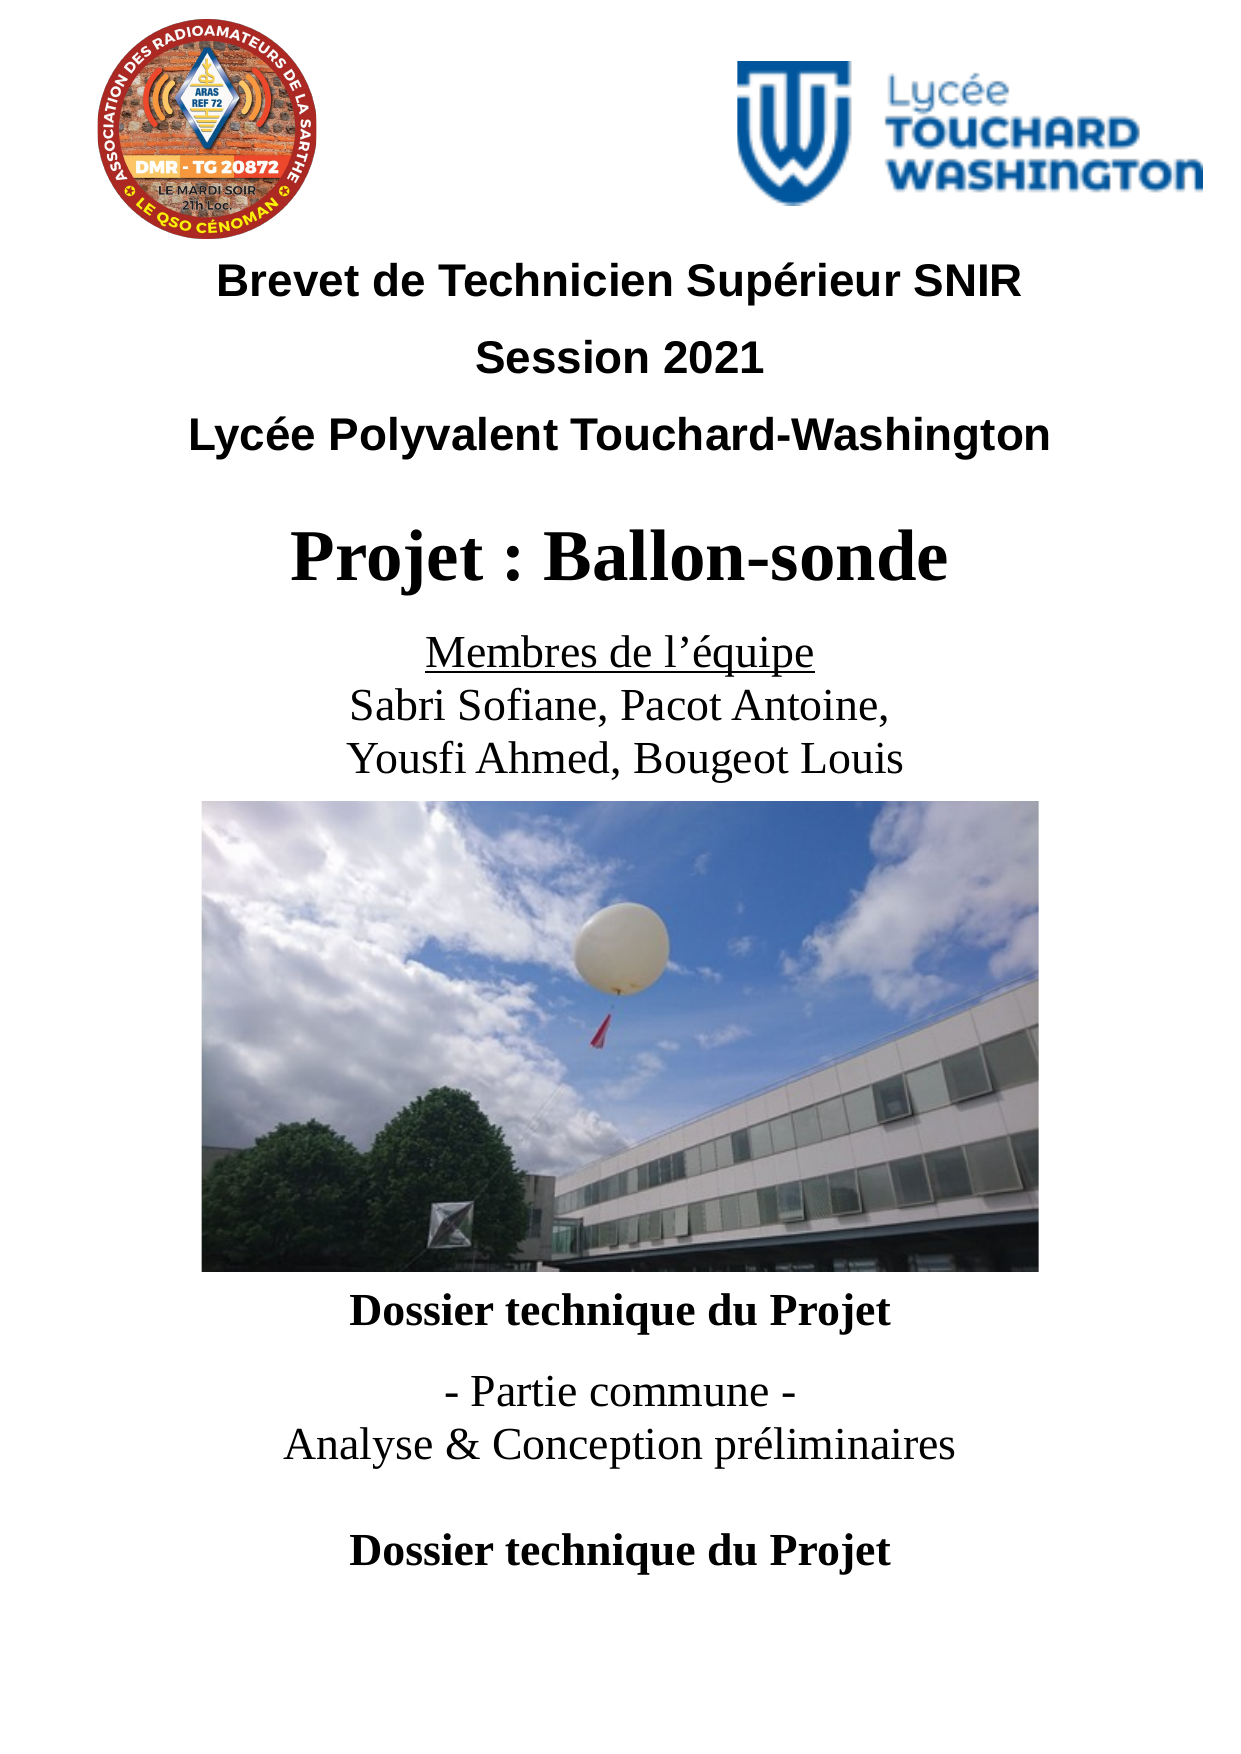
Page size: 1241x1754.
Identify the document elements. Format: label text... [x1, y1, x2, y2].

picture [97, 19, 317, 239]
text Dossier technique du Projet [118, 1282, 1122, 1335]
picture [737, 61, 1203, 206]
text Dossier technique du Projet [118, 1522, 1122, 1575]
text Analyse & Conception préliminaires [118, 1417, 1122, 1469]
text - Partie commune - [118, 1364, 1122, 1417]
picture [201, 801, 1039, 1272]
